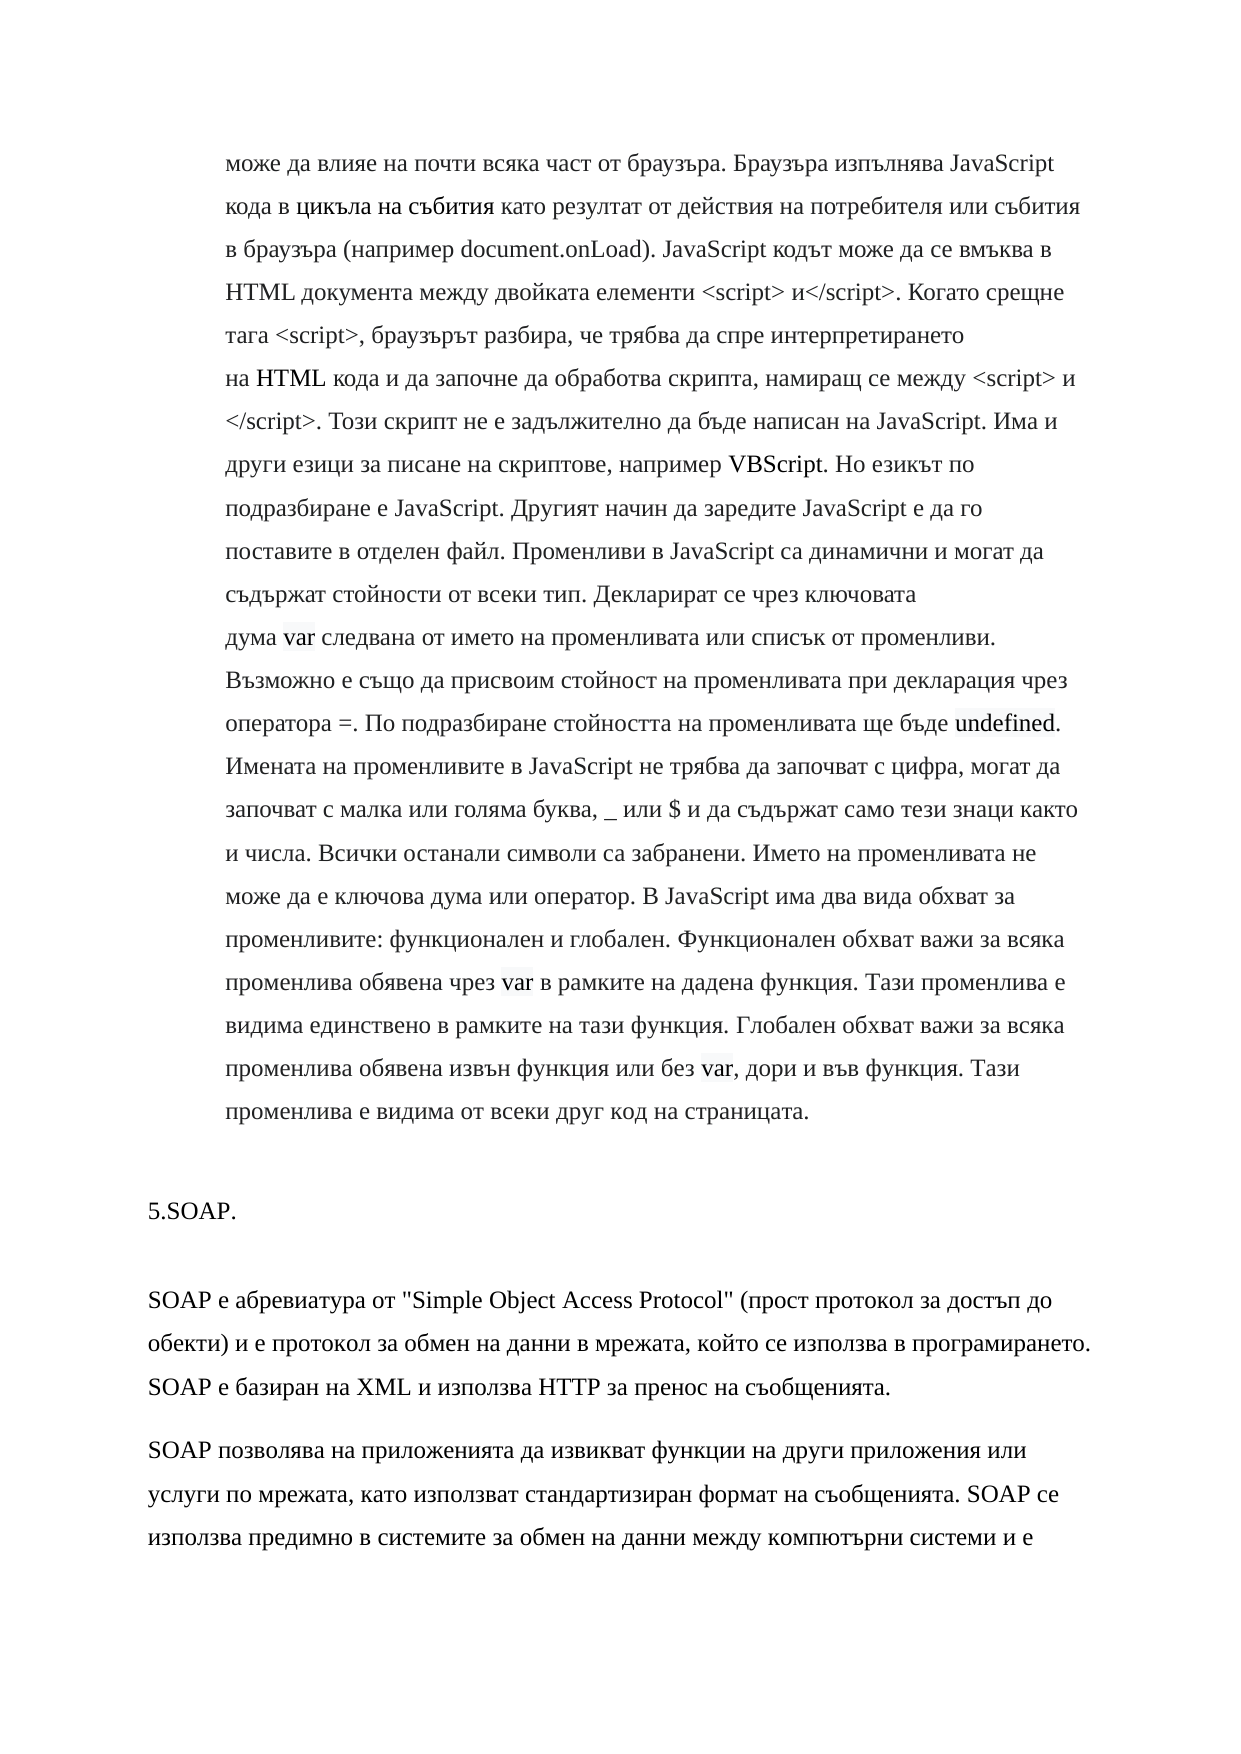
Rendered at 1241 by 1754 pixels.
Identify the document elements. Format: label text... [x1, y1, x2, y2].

subtitle 5.SOAP. [148, 1196, 1093, 1225]
text SOAP е абревиатура от "Simple Object Access Protocol" (прост протокол за достъп до обекти) и е протокол за обмен на данни в мрежата, който се използва в програмирането. SOAP е базиран на XML и използва HTTP за пренос на съобщенията. [148, 1285, 1093, 1400]
text SOAP позволява на приложенията да извикват функции на други приложения или услуги по мрежата, като използват стандартизиран формат на съобщенията. SOAP се използва предимно в системите за обмен на данни между компютърни системи и е [148, 1436, 1093, 1551]
text може да влияе на почти всяка част от браузъра. Браузъра изпълнява JavaScript кода в цикъла на събития като резултат от действия на потребителя или събития в браузъра (например document.onLoad). JavaScript кодът може да се вмъква в HTML документа между двойката елементи <script> и</script>. Когато срещне тага <script>, браузърът разбира, че трябва да спре интерпретирането на HTML кода и да започне да обработва скрипта, намиращ се между <script> и </script>. Този скрипт не е задължително да бъде написан на JavaScript. Има и други езици за писане на скриптове, например VBScript. Но езикът по подразбиране е JavaScript. Другият начин да заредите JavaScript е да го поставите в отделен файл. Променливи в JavaScript са динамични и могат да съдържат стойности от всеки тип. Декларират се чрез ключовата дума var следвана от името на променливата или списък от променливи. Възможно е също да присвоим стойност на променливата при декларация чрез оператора =. По подразбиране стойността на променливата ще бъде undefined. Имената на променливите в JavaScript не трябва да започват с цифра, могат да започват с малка или голяма буква, _ или $ и да съдържат само тези знаци както и числа. Всички останали символи са забранени. Името на променливата не може да е ключова дума или оператор. В JavaScript има два вида обхват за променливите: функционален и глобален. Функционален обхват важи за всяка променлива обявена чрез var в рамките на дадена функция. Тази променлива е видима единствено в рамките на тази функция. Глобален обхват важи за всяка променлива обявена извън функция или без var, дори и във функция. Тази променлива е видима от всеки друг код на страницата. [225, 148, 1093, 1125]
